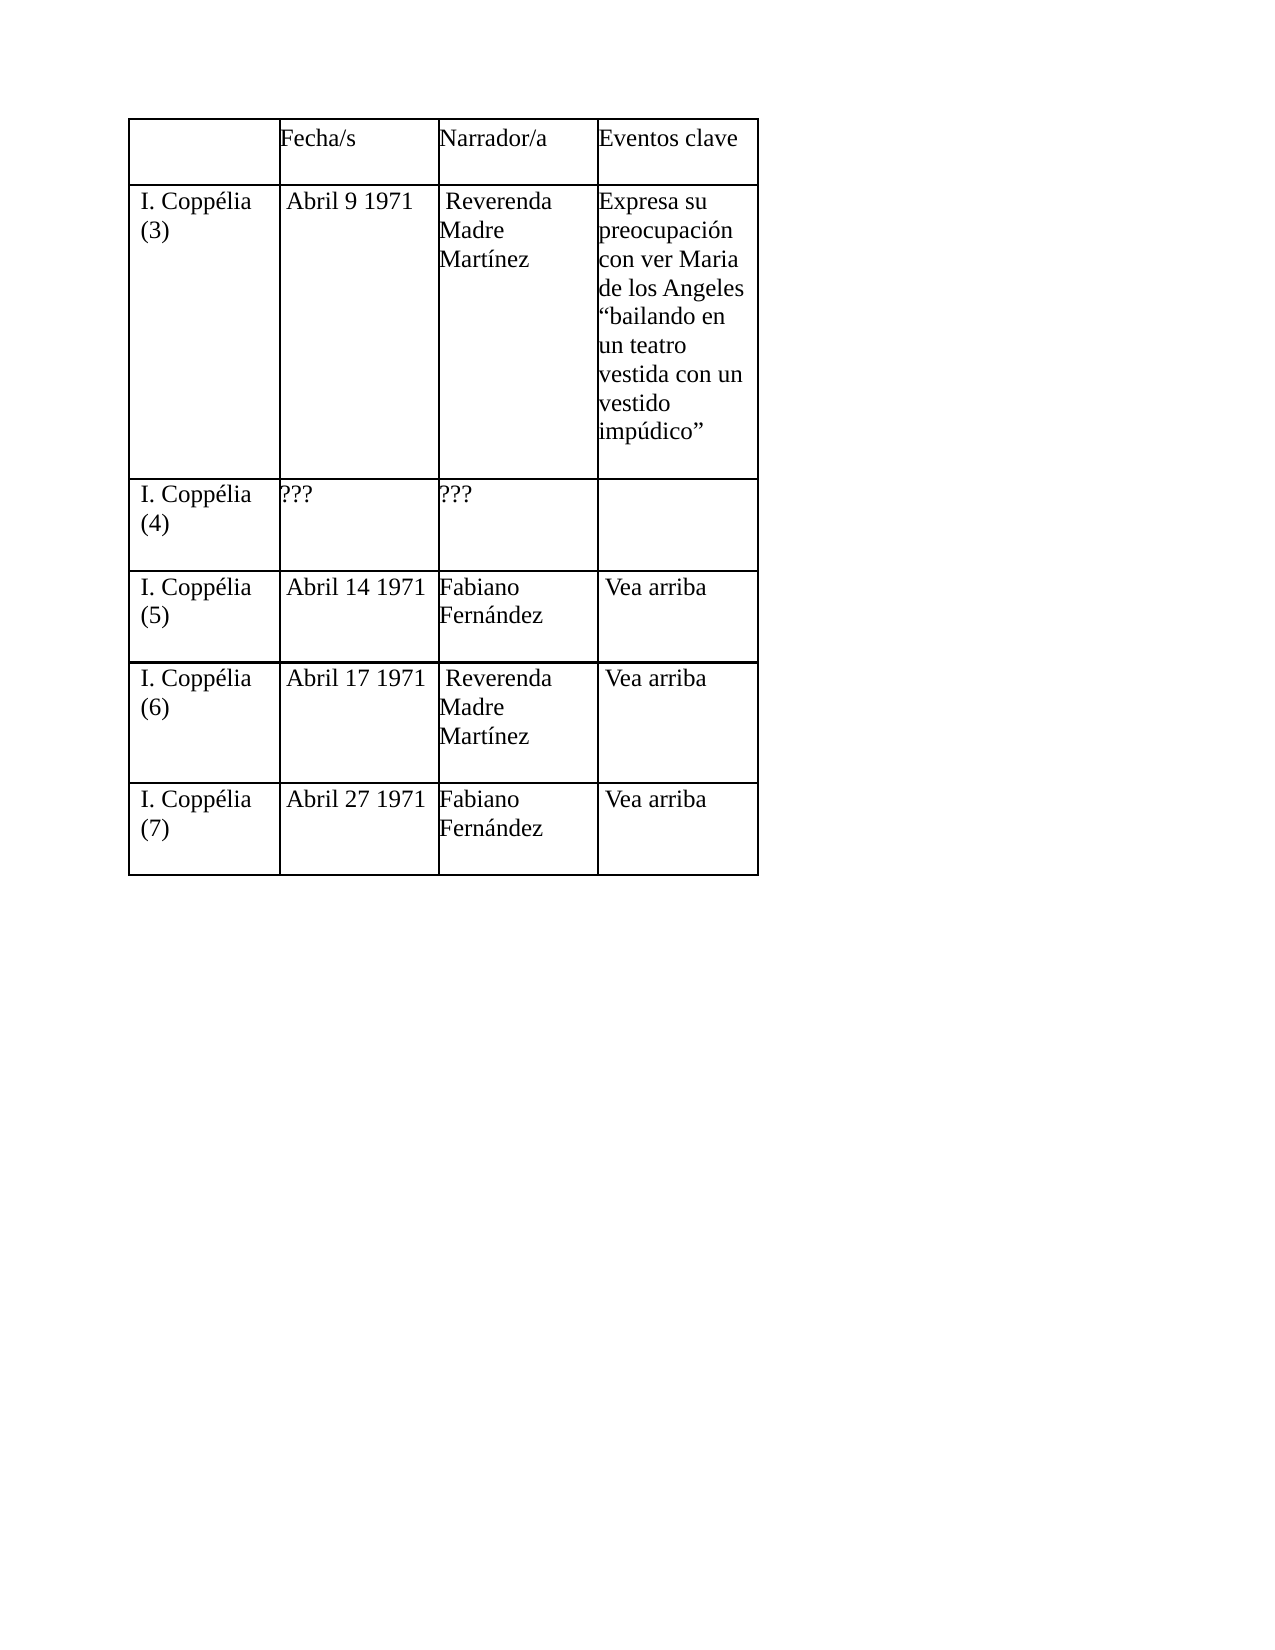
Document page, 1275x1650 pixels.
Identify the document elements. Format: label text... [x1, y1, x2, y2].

table_cell Vea arriba [599, 784, 757, 874]
table_cell Expresa su preocupación con ver Maria de los Angeles “bailando en un teatro vestida con un vestido impúdico” [599, 186, 757, 477]
table_cell ??? [281, 480, 438, 569]
table_cell ??? [440, 480, 597, 569]
table_cell Abril 9 1971 [281, 186, 438, 477]
table_header Eventos clave [599, 120, 757, 184]
table_cell Reverenda Madre Martínez [440, 664, 597, 782]
table_cell Vea arriba [599, 572, 757, 661]
table_cell Abril 14 1971 [281, 572, 438, 661]
table_cell I. Coppélia (7) [130, 784, 279, 874]
table_header [130, 120, 279, 184]
table_cell I. Coppélia (6) [130, 664, 279, 782]
table_cell [599, 480, 757, 569]
table_cell Fabiano Fernández [440, 784, 597, 874]
table_cell Vea arriba [599, 664, 757, 782]
table_cell Abril 17 1971 [281, 664, 438, 782]
table_cell I. Coppélia (5) [130, 572, 279, 661]
table_cell I. Coppélia (4) [130, 480, 279, 569]
table_cell I. Coppélia (3) [130, 186, 279, 477]
table_cell Reverenda Madre Martínez [440, 186, 597, 477]
table_header Fecha/s [281, 120, 438, 184]
table_cell Fabiano Fernández [440, 572, 597, 661]
table_header Narrador/a [440, 120, 597, 184]
table_cell Abril 27 1971 [281, 784, 438, 874]
